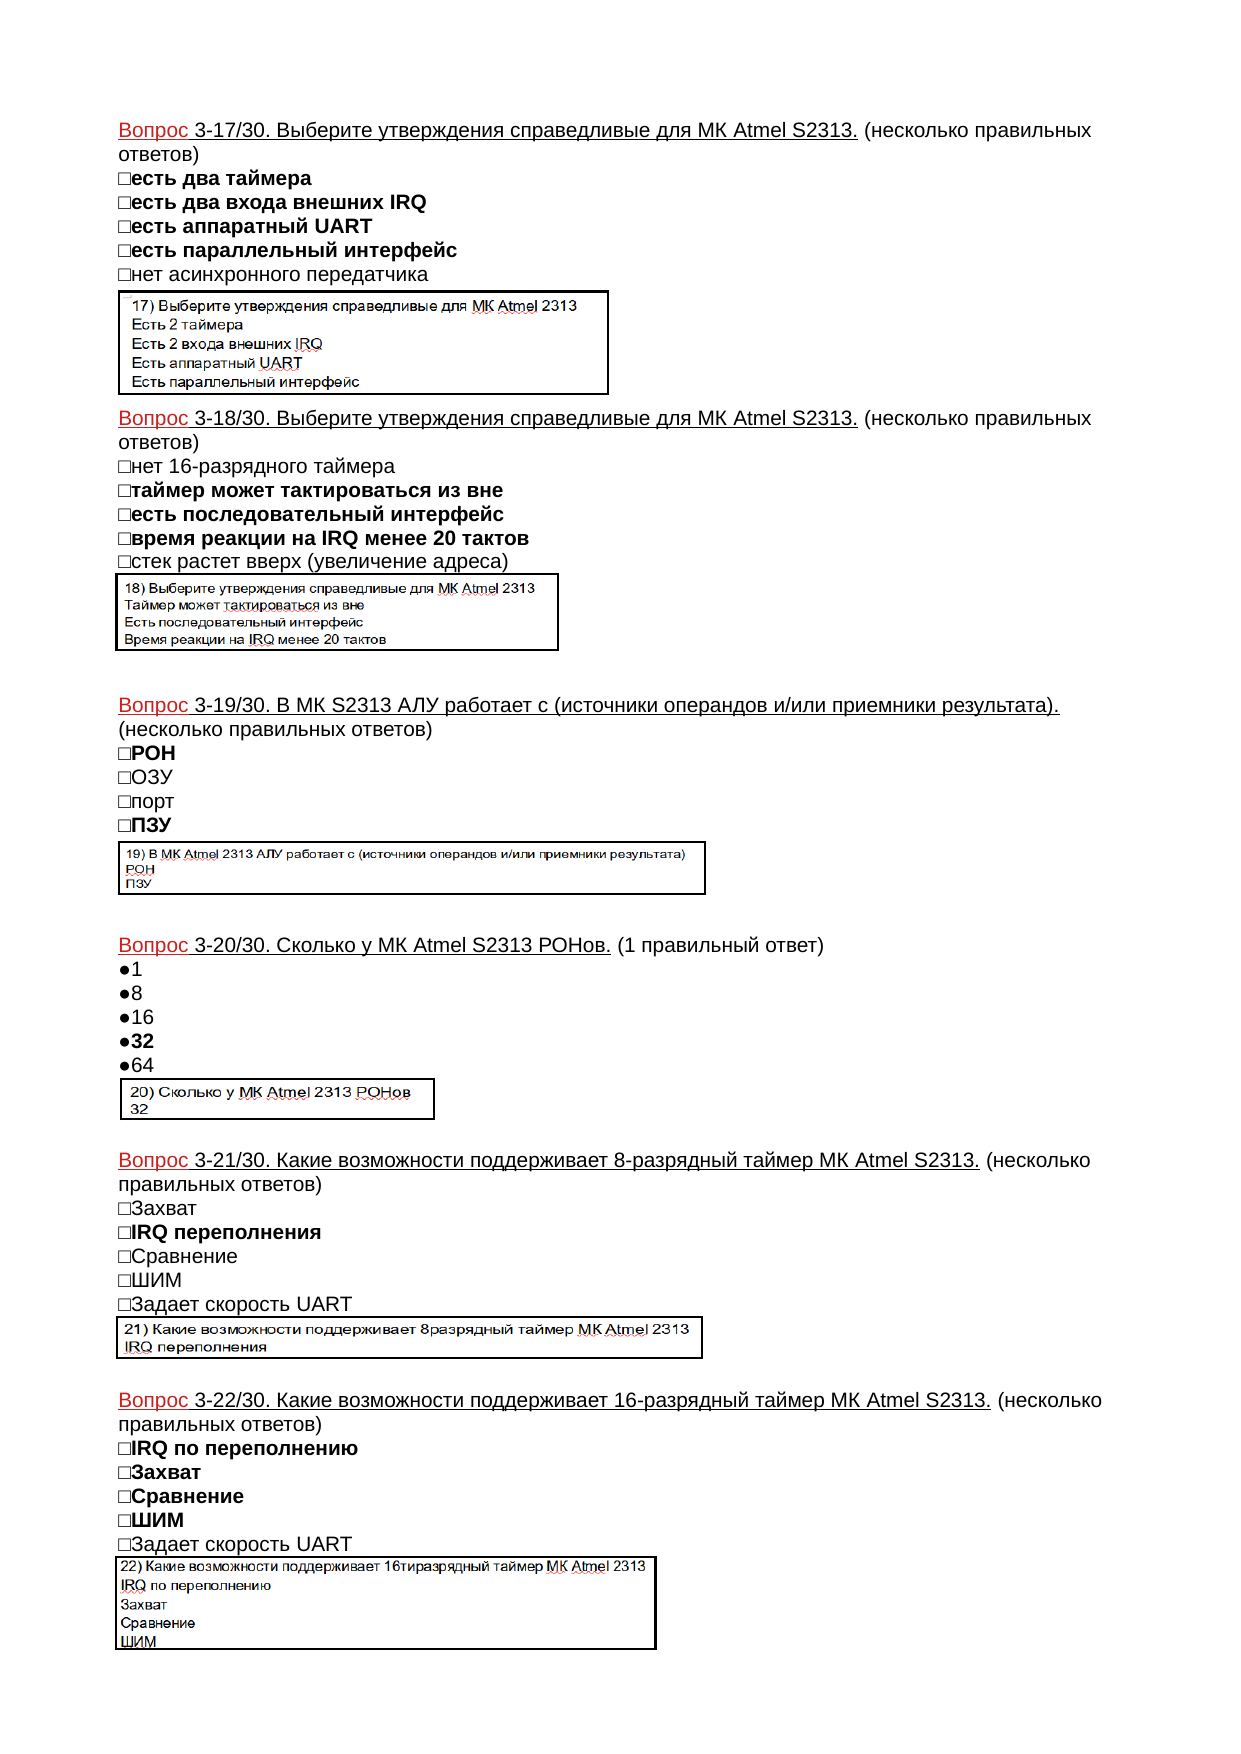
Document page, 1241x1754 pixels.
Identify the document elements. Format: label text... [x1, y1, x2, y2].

text □РОН [118, 741, 1122, 765]
text □Задает скорость UART [118, 1292, 1122, 1316]
text □порт [118, 789, 1122, 813]
text Вопрос 3-17/30. Выберите утверждения справедливые для МК Atmel S2313. (несколько правильных ответов) [118, 118, 1122, 166]
text Вопрос 3-20/30. Сколько у МК Atmel S2313 РОНов. (1 правильный ответ) [118, 933, 1122, 957]
picture [123, 845, 702, 890]
text □Захват [118, 1460, 1122, 1484]
text ●32 [118, 1028, 1122, 1052]
text [120, 843, 704, 893]
text ●1 [118, 957, 1122, 981]
text Вопрос 3-19/30. В МК S2313 АЛУ работает с (источники операндов и/или приемники результата). (несколько правильных ответов) [118, 693, 1122, 741]
text □Захват [118, 1196, 1122, 1220]
text □нет асинхронного передатчика [118, 262, 1122, 286]
picture [117, 1558, 654, 1648]
text □время реакции на IRQ менее 20 тактов [118, 525, 1122, 549]
picture [123, 295, 605, 391]
text □Сравнение [118, 1484, 1122, 1508]
text □есть два входа внешних IRQ [118, 190, 1122, 214]
picture [120, 1321, 698, 1354]
text □есть последовательный интерфейс [118, 501, 1122, 525]
text □ОЗУ [118, 765, 1122, 789]
text Вопрос 3-18/30. Выберите утверждения справедливые для МК Atmel S2313. (несколько правильных ответов) [118, 406, 1122, 453]
picture [125, 1082, 431, 1116]
text ●16 [118, 1004, 1122, 1028]
text □ПЗУ [118, 813, 1122, 837]
text □нет 16-разрядного таймера [118, 453, 1122, 477]
text □есть аппаратный UART [118, 214, 1122, 238]
text □IRQ переполнения [118, 1220, 1122, 1244]
text □таймер может тактироваться из вне [118, 477, 1122, 501]
text □Задает скорость UART [118, 1532, 1122, 1556]
text ●8 [118, 981, 1122, 1004]
text □IRQ по переполнению [118, 1436, 1122, 1460]
text Вопрос 3-22/30. Какие возможности поддерживает 16-разрядный таймер МК Atmel S2313. (несколько правильных ответов) [118, 1388, 1122, 1436]
text Вопрос 3-21/30. Какие возможности поддерживает 8-разрядный таймер МК Atmel S2313. (несколько правильных ответов) [118, 1148, 1122, 1196]
text □ШИМ [118, 1508, 1122, 1532]
text □ШИМ [118, 1268, 1122, 1292]
text □есть два таймера [118, 166, 1122, 190]
text □Сравнение [118, 1244, 1122, 1268]
picture [120, 578, 554, 647]
text □есть параллельный интерфейс [118, 238, 1122, 262]
text ●64 [118, 1052, 1122, 1076]
text □стек растет вверх (увеличение адреса) [118, 549, 1122, 573]
